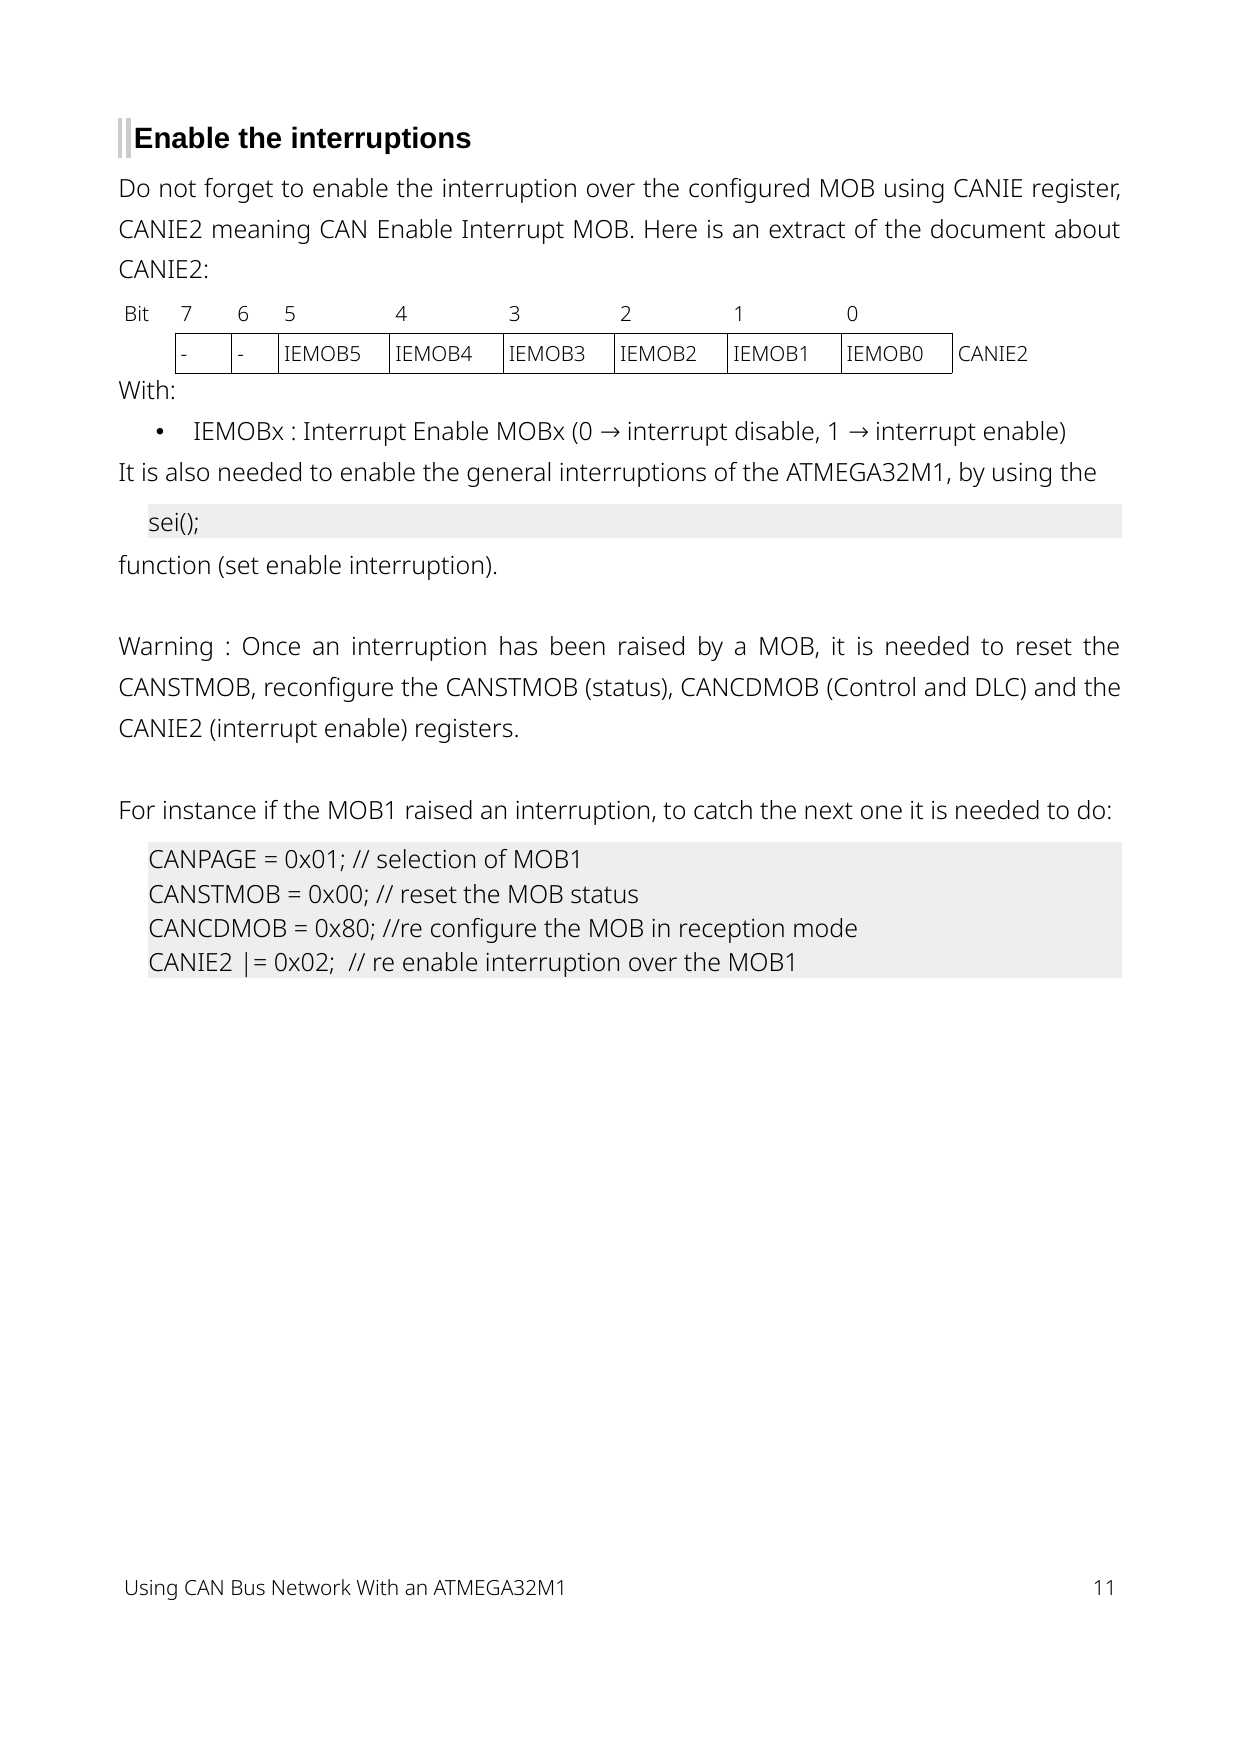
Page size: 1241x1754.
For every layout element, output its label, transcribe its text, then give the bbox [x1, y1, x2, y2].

text CANPAGE = 0x01; // selection of MOB1 [148, 842, 1122, 876]
text function (set enable interruption). [118, 547, 1122, 581]
table_header 5 [278, 293, 389, 333]
table_cell [118, 333, 175, 373]
text With: [118, 373, 1122, 407]
table_header 1 [728, 293, 841, 333]
text sei(); [148, 504, 1122, 538]
table_cell - [232, 334, 278, 373]
table_cell IEMOB5 [279, 334, 389, 373]
table_cell - [176, 334, 231, 373]
table_header 0 [841, 293, 952, 333]
table_cell IEMOB0 [842, 334, 952, 373]
table_cell IEMOB3 [504, 334, 614, 373]
table_header 3 [503, 293, 614, 333]
text CANCDMOB = 0x80; //re configure the MOB in reception mode [148, 910, 1122, 944]
table_header 4 [390, 293, 503, 333]
table_cell IEMOB4 [390, 334, 503, 373]
table_cell IEMOB1 [728, 334, 841, 373]
text CANIE2 |= 0x02; // re enable interruption over the MOB1 [148, 944, 1122, 978]
table_header 6 [231, 293, 278, 333]
table_cell CANIE2 [953, 333, 1122, 373]
table_header Bit [118, 293, 175, 333]
text Do not forget to enable the interruption over the configured MOB using CANIE register, CANIE2 meaning CAN Enable Interrupt MOB. Here is an extract of the document about CANIE2: [118, 170, 1122, 286]
text It is also needed to enable the general interruptions of the ATMEGA32M1, by using the [118, 454, 1122, 489]
table_header [952, 293, 1122, 333]
list IEMOBx : Interrupt Enable MOBx (0 → interrupt disable, 1 → interrupt enable) [156, 414, 1122, 448]
subtitle Enable the interruptions [131, 118, 1122, 158]
text Warning : Once an interruption has been raised by a MOB, it is needed to reset the CANSTMOB, reconfigure the CANSTMOB (status), CANCDMOB (Control and DLC) and the CANIE2 (interrupt enable) registers. [118, 629, 1122, 745]
table_header 2 [614, 293, 727, 333]
table_header 7 [175, 293, 231, 333]
text For instance if the MOB1 raised an interruption, to catch the next one it is needed to do: [118, 792, 1122, 826]
text CANSTMOB = 0x00; // reset the MOB status [148, 876, 1122, 910]
table_cell IEMOB2 [615, 334, 727, 373]
